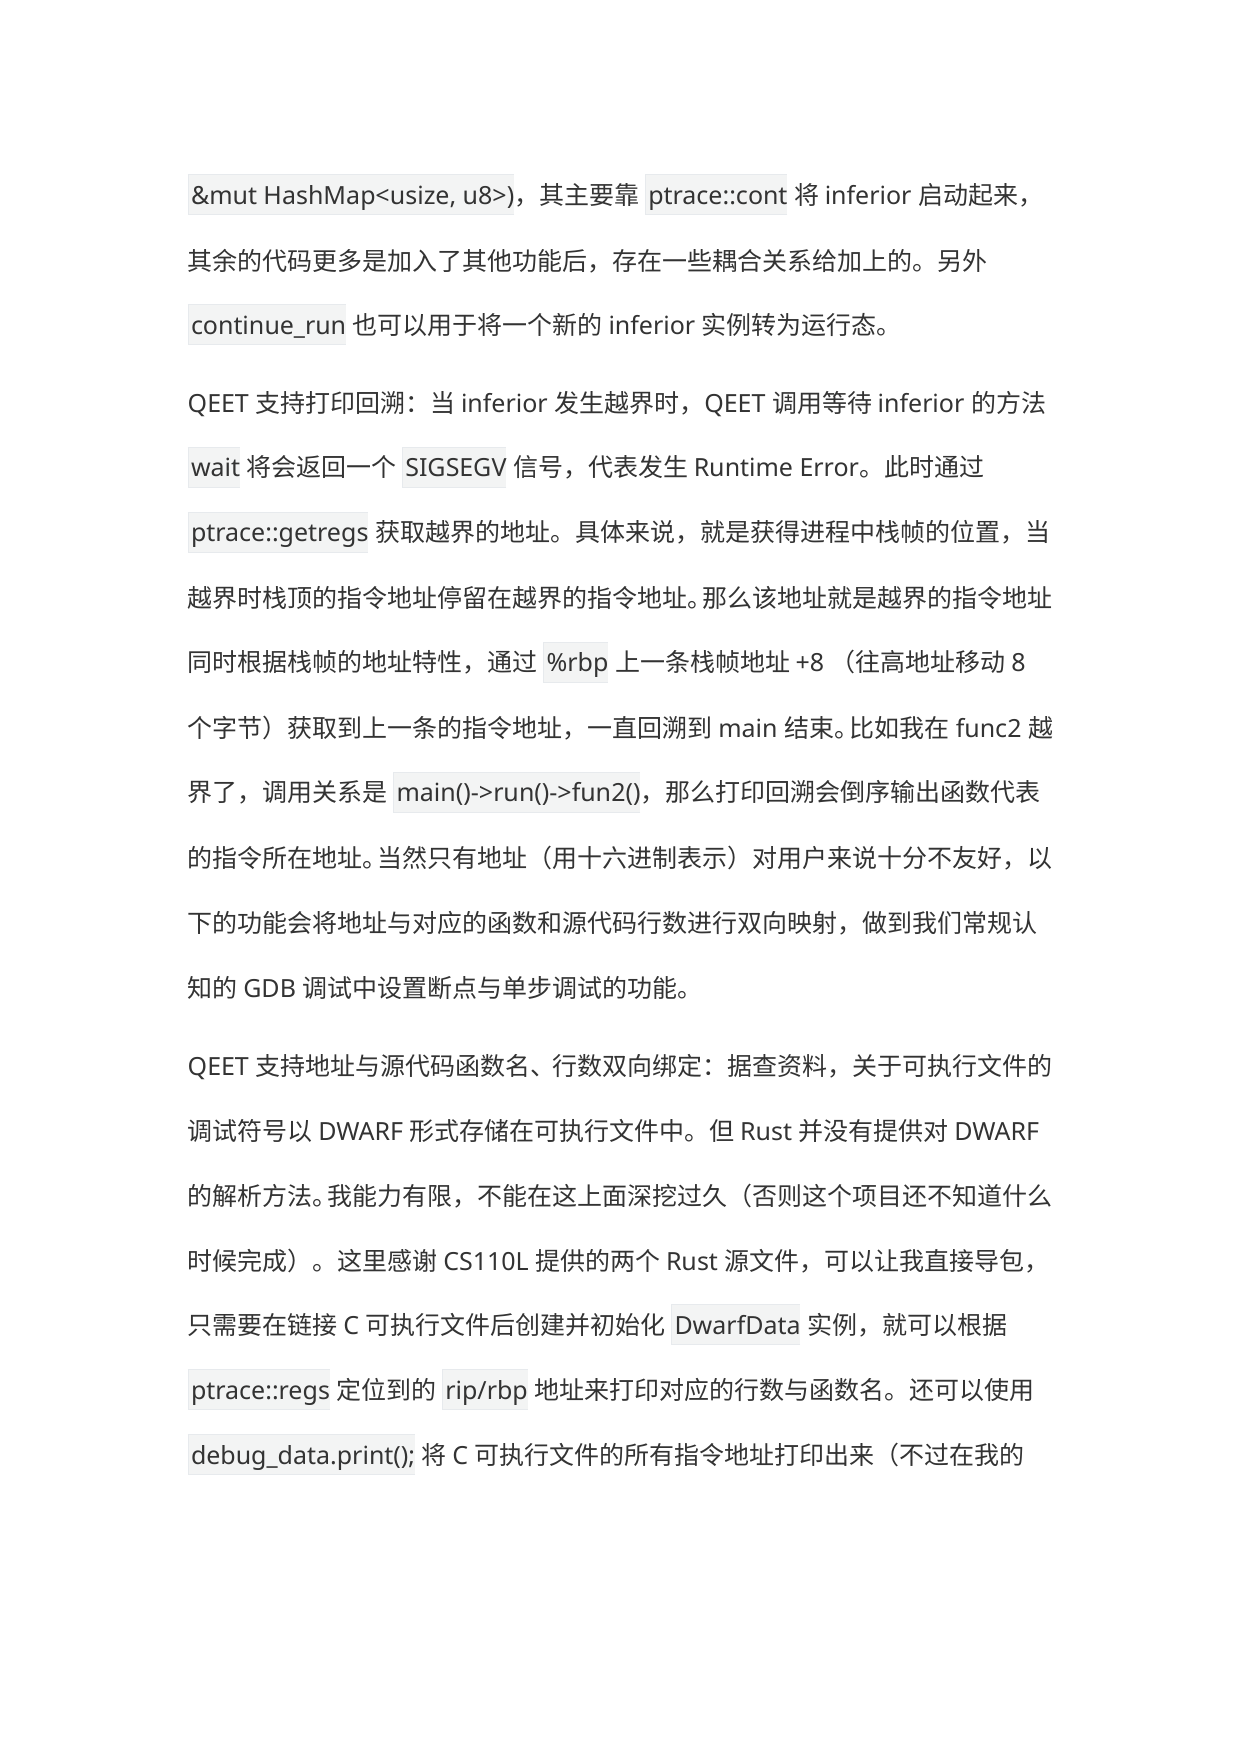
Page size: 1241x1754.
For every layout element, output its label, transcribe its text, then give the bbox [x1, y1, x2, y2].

text QEET 支持打印回溯：当 inferior 发生越界时，QEET 调用等待 inferior 的方法 wait 将会返回一个 SIGSEGV 信号，代表发生 Runtime Error。此时通过 ptrace::getregs 获取越界的地址。具体来说，就是获得进程中栈帧的位置，当越界时栈顶的指令地址停留在越界的指令地址。那么该地址就是越界的指令地址。同时根据栈帧的地址特性，通过 %rbp 上一条栈帧地址 +8 （往高地址移动 8 个字节）获取到上一条的指令地址，一直回溯到 main 结束。比如我在 func2 越界了，调用关系是 main()->run()->fun2()，那么打印回溯会倒序输出函数代表的指令所在地址。当然只有地址（用十六进制表示）对用户来说十分不友好，以下的功能会将地址与对应的函数和源代码行数进行双向映射，做到我们常规认知的 GDB 调试中设置断点与单步调试的功能。 [187, 369, 1053, 1019]
text QEET 支持地址与源代码函数名、行数双向绑定：据查资料，关于可执行文件的调试符号以 DWARF 形式存储在可执行文件中。但 Rust 并没有提供对 DWARF 的解析方法。我能力有限，不能在这上面深挖过久（否则这个项目还不知道什么时候完成）。这里感谢 CS110L 提供的两个 Rust 源文件，可以让我直接导包，只需要在链接 C 可执行文件后创建并初始化 DwarfData 实例，就可以根据 ptrace::regs 定位到的 rip/rbp 地址来打印对应的行数与函数名。还可以使用 debug_data.print(); 将 C 可执行文件的所有指令地址打印出来（不过在我的 [187, 1032, 1053, 1487]
text &mut HashMap<usize, u8>)，其主要靠 ptrace::cont 将 inferior 启动起来，其余的代码更多是加入了其他功能后，存在一些耦合关系给加上的。另外 continue_run 也可以用于将一个新的 inferior 实例转为运行态。 [187, 162, 1053, 357]
